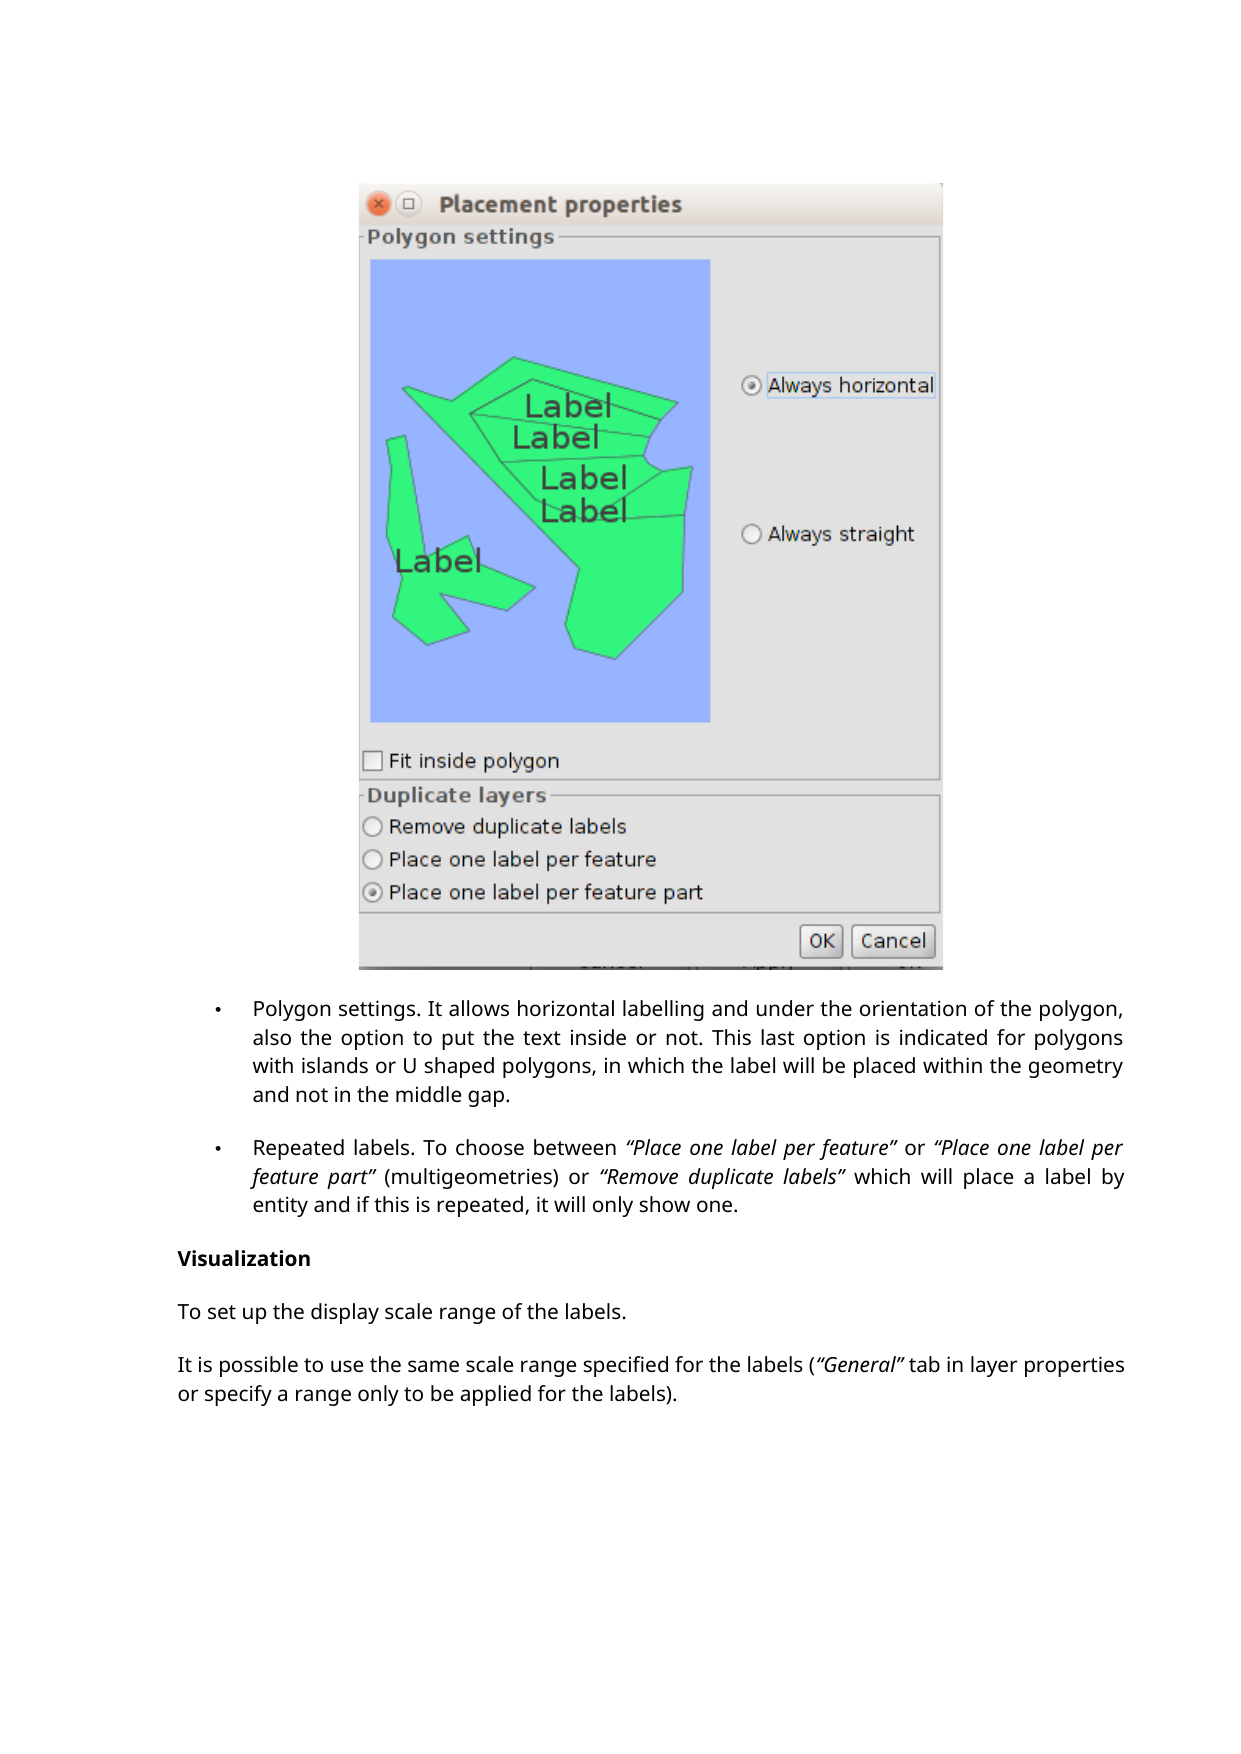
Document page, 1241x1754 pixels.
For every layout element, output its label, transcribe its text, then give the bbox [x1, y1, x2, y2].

text To set up the display scale range of the labels. [177, 1297, 1125, 1326]
text Visualization [177, 1244, 1125, 1272]
picture [358, 183, 944, 970]
list Repeated labels. To choose between “Place one label per feature” or “Place one label per feature part” (multigeometries) or “Remove duplicate labels” which will place a label by entity and if this is repeated, it will only show one. [215, 1133, 1125, 1219]
text It is possible to use the same scale range specified for the labels (“General” tab in layer properties or specify a range only to be applied for the labels). [177, 1351, 1125, 1407]
list Polygon settings. It allows horizontal labelling and under the orientation of the polygon, also the option to put the text inside or not. This last option is indicated for polygons with islands or U shaped polygons, in which the label will be placed within the geometry and not in the middle gap. [215, 994, 1125, 1108]
